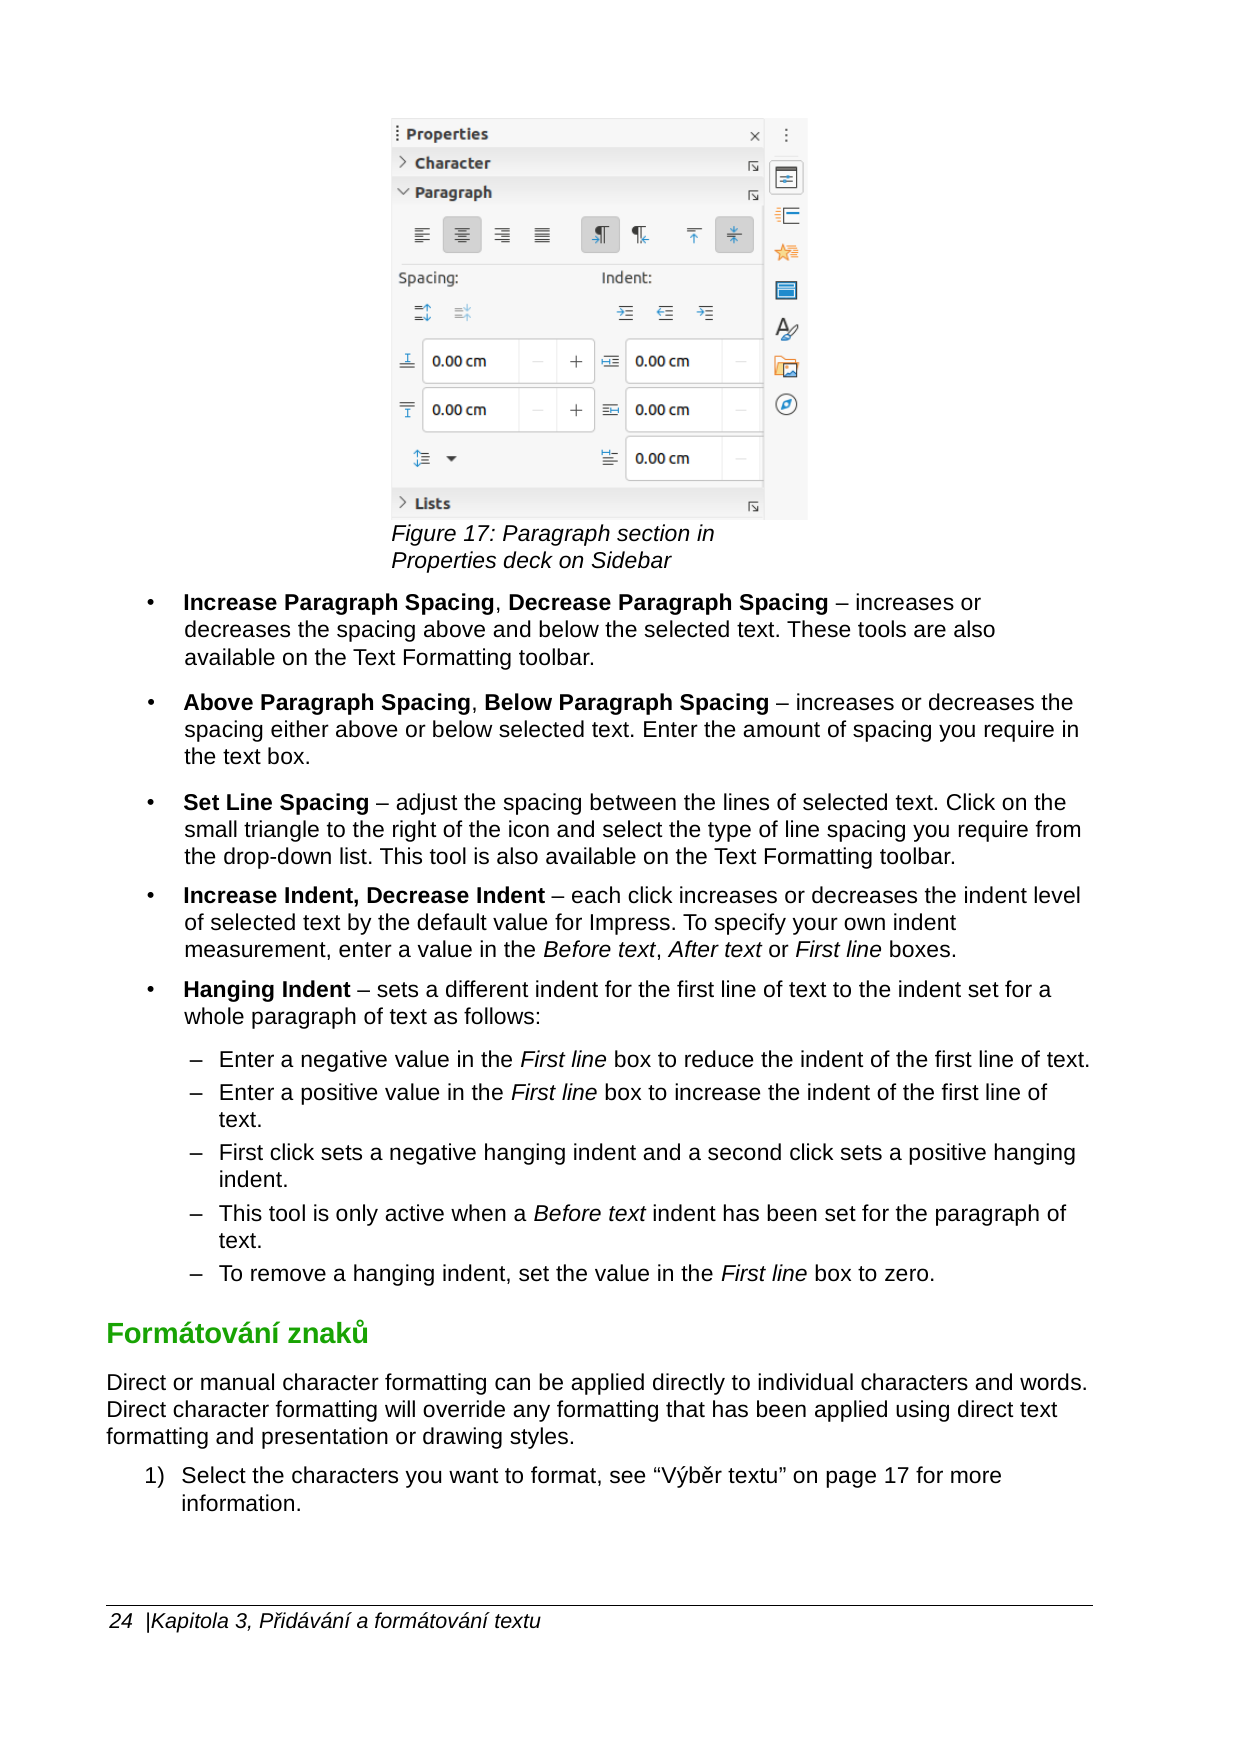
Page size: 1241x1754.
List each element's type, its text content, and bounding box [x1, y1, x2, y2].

list This tool is only active when a Before text indent has been set for the paragraph of text. [189, 1199, 1093, 1253]
list Set Line Spacing – adjust the spacing between the lines of selected text. Click on the small triangle to the right of the icon and select the type of line spacing you require from the drop-down list. This tool is also available on the Text Formatting toolbar. [144, 785, 1093, 869]
list First click sets a negative hanging indent and a second click sets a positive hanging indent. [189, 1139, 1093, 1193]
text Figure 17: Paragraph section in Properties deck on Sidebar [391, 520, 808, 574]
list Increase Paragraph Spacing, Decrease Paragraph Spacing – increases or decreases the spacing above and below the selected text. These tools are also available on the Text Formatting toolbar. [144, 586, 1093, 673]
text Direct or manual character formatting can be applied directly to individual characters and words. Direct character formatting will override any formatting that has been applied using direct text formatting and presentation or drawing styles. [106, 1368, 1093, 1449]
list Enter a positive value in the First line box to increase the indent of the first line of text. [189, 1078, 1093, 1132]
list Enter a negative value in the First line box to reduce the indent of the first line of text. [189, 1045, 1093, 1072]
picture [391, 118, 808, 520]
list To remove a hanging indent, set the value in the First line box to zero. [189, 1259, 1093, 1287]
list Select the characters you want to format, see “Selecting text” on page 15 for more information. [164, 1462, 1093, 1516]
list Hanging Indent – sets a different indent for the first line of text to the indent set for a whole paragraph of text as follows: [144, 972, 1093, 1032]
list Increase Indent, Decrease Indent – each click increases or decreases the indent level of selected text by the default value for Impress. To specify your own indent measurement, enter a value in the Before text, After text or First line boxes. [144, 879, 1093, 963]
list Above Paragraph Spacing, Below Paragraph Spacing – increases or decreases the spacing either above or below selected text. Enter the amount of spacing you require in the text box. [144, 685, 1093, 772]
subtitle Formátování znaků [106, 1316, 1093, 1349]
